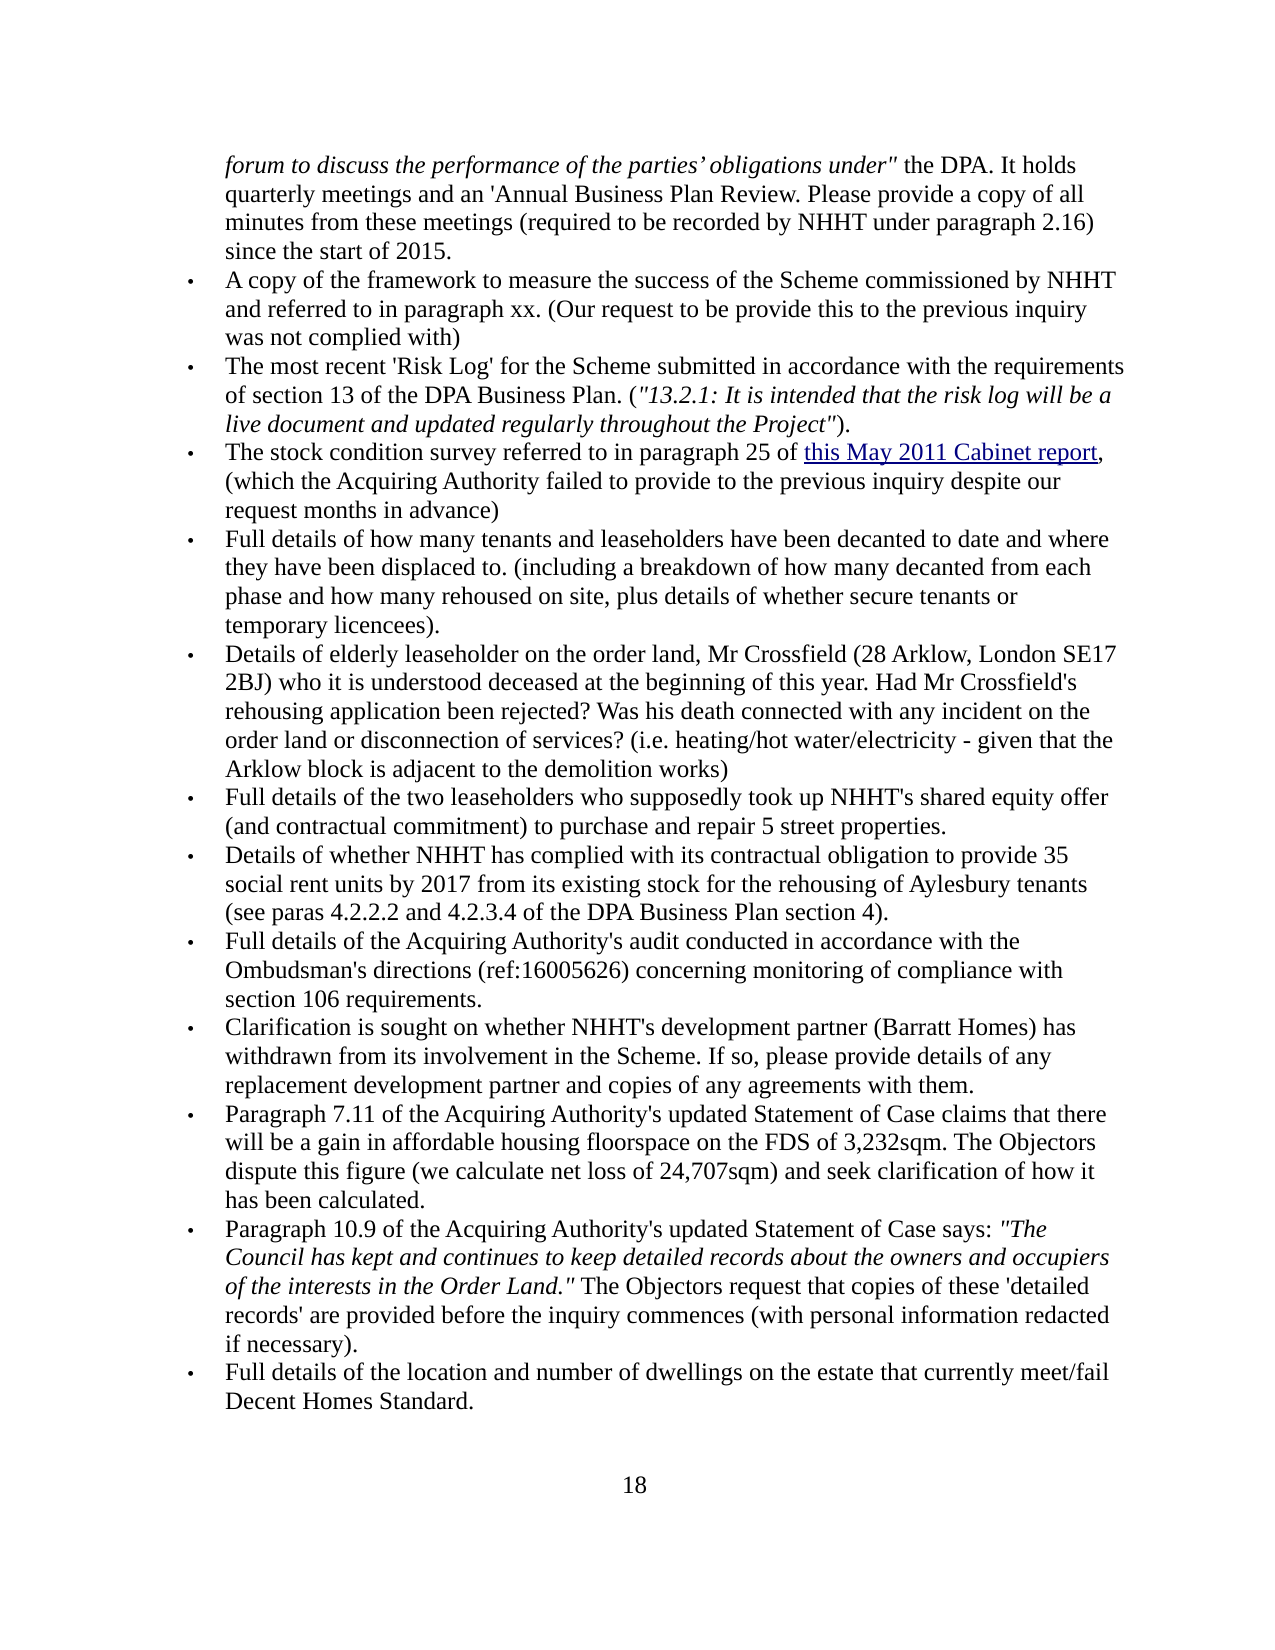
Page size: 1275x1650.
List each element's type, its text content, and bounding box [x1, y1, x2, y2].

list Details of elderly leaseholder on the order land, Mr Crossfield (28 Arklow, London SE17 2BJ) who it is understood deceased at the beginning of this year. Had Mr Crossfield's rehousing application been rejected? Was his death connected with any incident on the order land or disconnection of services? (i.e. heating/hot water/electricity - given that the Arklow block is adjacent to the demolition works) [187, 639, 1125, 782]
list Full details of the two leaseholders who supposedly took up NHHT's shared equity offer (and contractual commitment) to purchase and repair 5 street properties. [187, 782, 1125, 840]
list The most recent 'Risk Log' for the Scheme submitted in accordance with the requirements of section 13 of the DPA Business Plan. ("13.2.1: It is intended that the risk log will be a live document and updated regularly throughout the Project"). [187, 351, 1125, 437]
list Details of whether NHHT has complied with its contractual obligation to provide 35 social rent units by 2017 from its existing stock for the rehousing of Aylesbury tenants (see paras 4.2.2.2 and 4.2.3.4 of the DPA Business Plan section 4). [187, 840, 1125, 926]
list Paragraph 7.11 of the Acquiring Authority's updated Statement of Case claims that there will be a gain in affordable housing floorspace on the FDS of 3,232sqm. The Objectors dispute this figure (we calculate net loss of 24,707sqm) and seek clarification of how it has been calculated. [187, 1099, 1125, 1214]
list The stock condition survey referred to in paragraph 25 of this May 2011 Cabinet report, (which the Acquiring Authority failed to provide to the previous inquiry despite our request months in advance) [187, 437, 1125, 524]
list forum to discuss the performance of the parties’ obligations under" the DPA. It holds quarterly meetings and an 'Annual Business Plan Review. Please provide a copy of all minutes from these meetings (required to be recorded by NHHT under paragraph 2.16) since the start of 2015. [187, 150, 1125, 265]
list Clarification is sought on whether NHHT's development partner (Barratt Homes) has withdrawn from its involvement in the Scheme. If so, please provide details of any replacement development partner and copies of any agreements with them. [187, 1012, 1125, 1099]
list A copy of the framework to measure the success of the Scheme commissioned by NHHT and referred to in paragraph xx. (Our request to be provide this to the previous inquiry was not complied with) [187, 265, 1125, 351]
list Full details of the location and number of dwellings on the estate that currently meet/fail Decent Homes Standard. [187, 1357, 1125, 1415]
list Paragraph 10.9 of the Acquiring Authority's updated Statement of Case says: "The Council has kept and continues to keep detailed records about the owners and occupiers of the interests in the Order Land." The Objectors request that copies of these 'detailed records' are provided before the inquiry commences (with personal information redacted if necessary). [187, 1214, 1125, 1357]
list Full details of the Acquiring Authority's audit conducted in accordance with the Ombudsman's directions (ref:16005626) concerning monitoring of compliance with section 106 requirements. [187, 926, 1125, 1012]
list Full details of how many tenants and leaseholders have been decanted to date and where they have been displaced to. (including a breakdown of how many decanted from each phase and how many rehoused on site, plus details of whether secure tenants or temporary licencees). [187, 524, 1125, 639]
